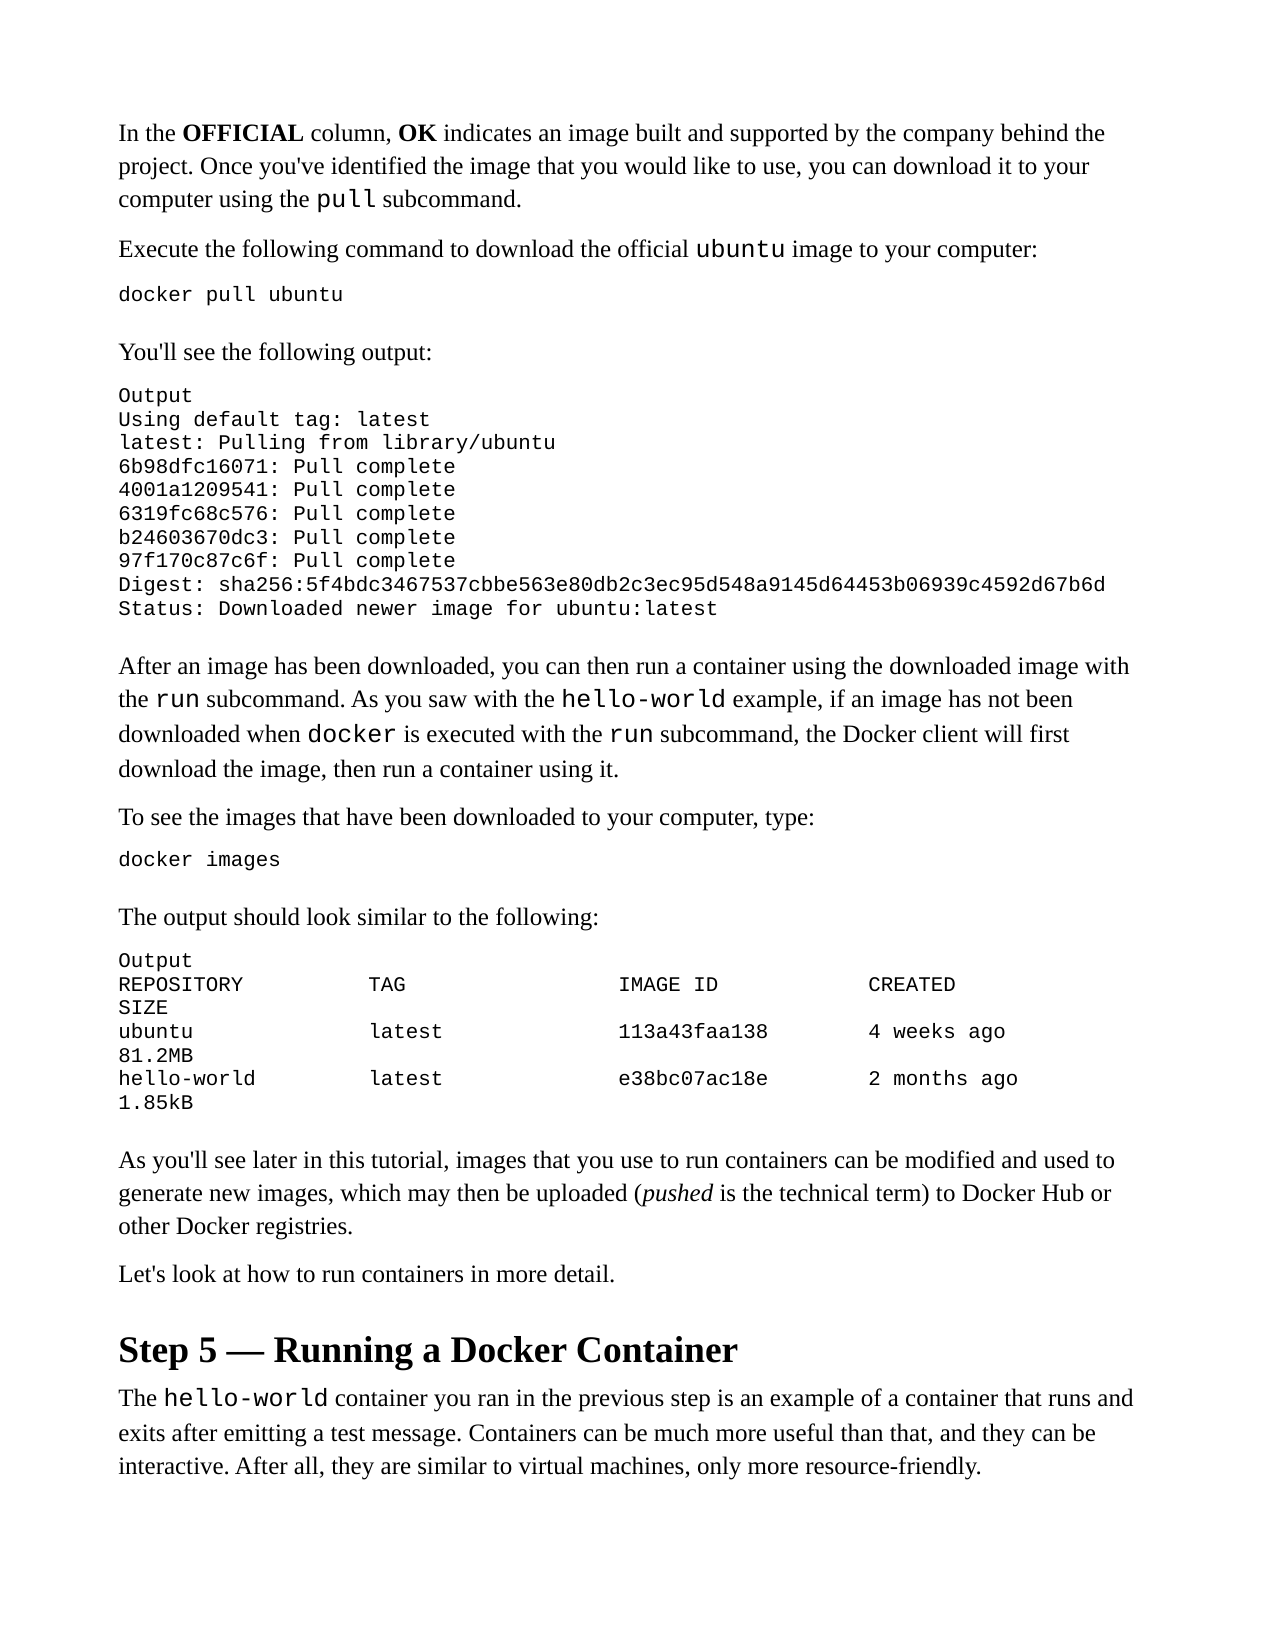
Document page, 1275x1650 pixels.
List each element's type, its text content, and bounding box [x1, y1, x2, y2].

text docker pull ubuntu [118, 284, 1157, 308]
text Output [118, 385, 1157, 408]
text In the OFFICIAL column, OK indicates an image built and supported by the company behind the project. Once you've identified the image that you would like to use, you can download it to your computer using the pull subcommand. [118, 118, 1157, 215]
text The hello-world container you ran in the previous step is an example of a container that runs and exits after emitting a test message. Containers can be much more useful than that, and they can be interactive. After all, they are similar to virtual machines, only more resource-friendly. [118, 1383, 1157, 1479]
text ubuntu latest 113a43faa138 4 weeks ago 81.2MB [118, 1021, 1157, 1068]
text You'll see the following output: [118, 337, 1157, 366]
text Status: Downloaded newer image for ubuntu:latest [118, 598, 1157, 621]
text hello-world latest e38bc07ac18e 2 months ago 1.85kB [118, 1068, 1157, 1116]
text 6b98dfc16071: Pull complete [118, 456, 1157, 479]
text 97f170c87c6f: Pull complete [118, 550, 1157, 574]
text 4001a1209541: Pull complete [118, 479, 1157, 503]
text 6319fc68c576: Pull complete [118, 503, 1157, 527]
text Using default tag: latest [118, 408, 1157, 432]
text Digest: sha256:5f4bdc3467537cbbe563e80db2c3ec95d548a9145d64453b06939c4592d67b6d [118, 574, 1157, 598]
text docker images [118, 849, 1157, 873]
text Let's look at how to run containers in more detail. [118, 1259, 1157, 1287]
text REPOSITORY TAG IMAGE ID CREATED SIZE [118, 974, 1157, 1021]
text latest: Pulling from library/ubuntu [118, 432, 1157, 456]
text Output [118, 950, 1157, 974]
text After an image has been downloaded, you can then run a container using the downloaded image with the run subcommand. As you saw with the hello-world example, if an image has not been downloaded when docker is executed with the run subcommand, the Docker client will first download the image, then run a container using it. [118, 651, 1157, 783]
text b24603670dc3: Pull complete [118, 527, 1157, 550]
text As you'll see later in this tutorial, images that you use to run containers can be modified and used to generate new images, which may then be uploaded (pushed is the technical term) to Docker Hub or other Docker registries. [118, 1145, 1157, 1240]
text To see the images that have been downloaded to your computer, type: [118, 802, 1157, 830]
text The output should look similar to the following: [118, 902, 1157, 931]
subtitle Step 5 — Running a Docker Container [118, 1327, 1157, 1370]
text Execute the following command to download the official ubuntu image to your computer: [118, 234, 1157, 265]
